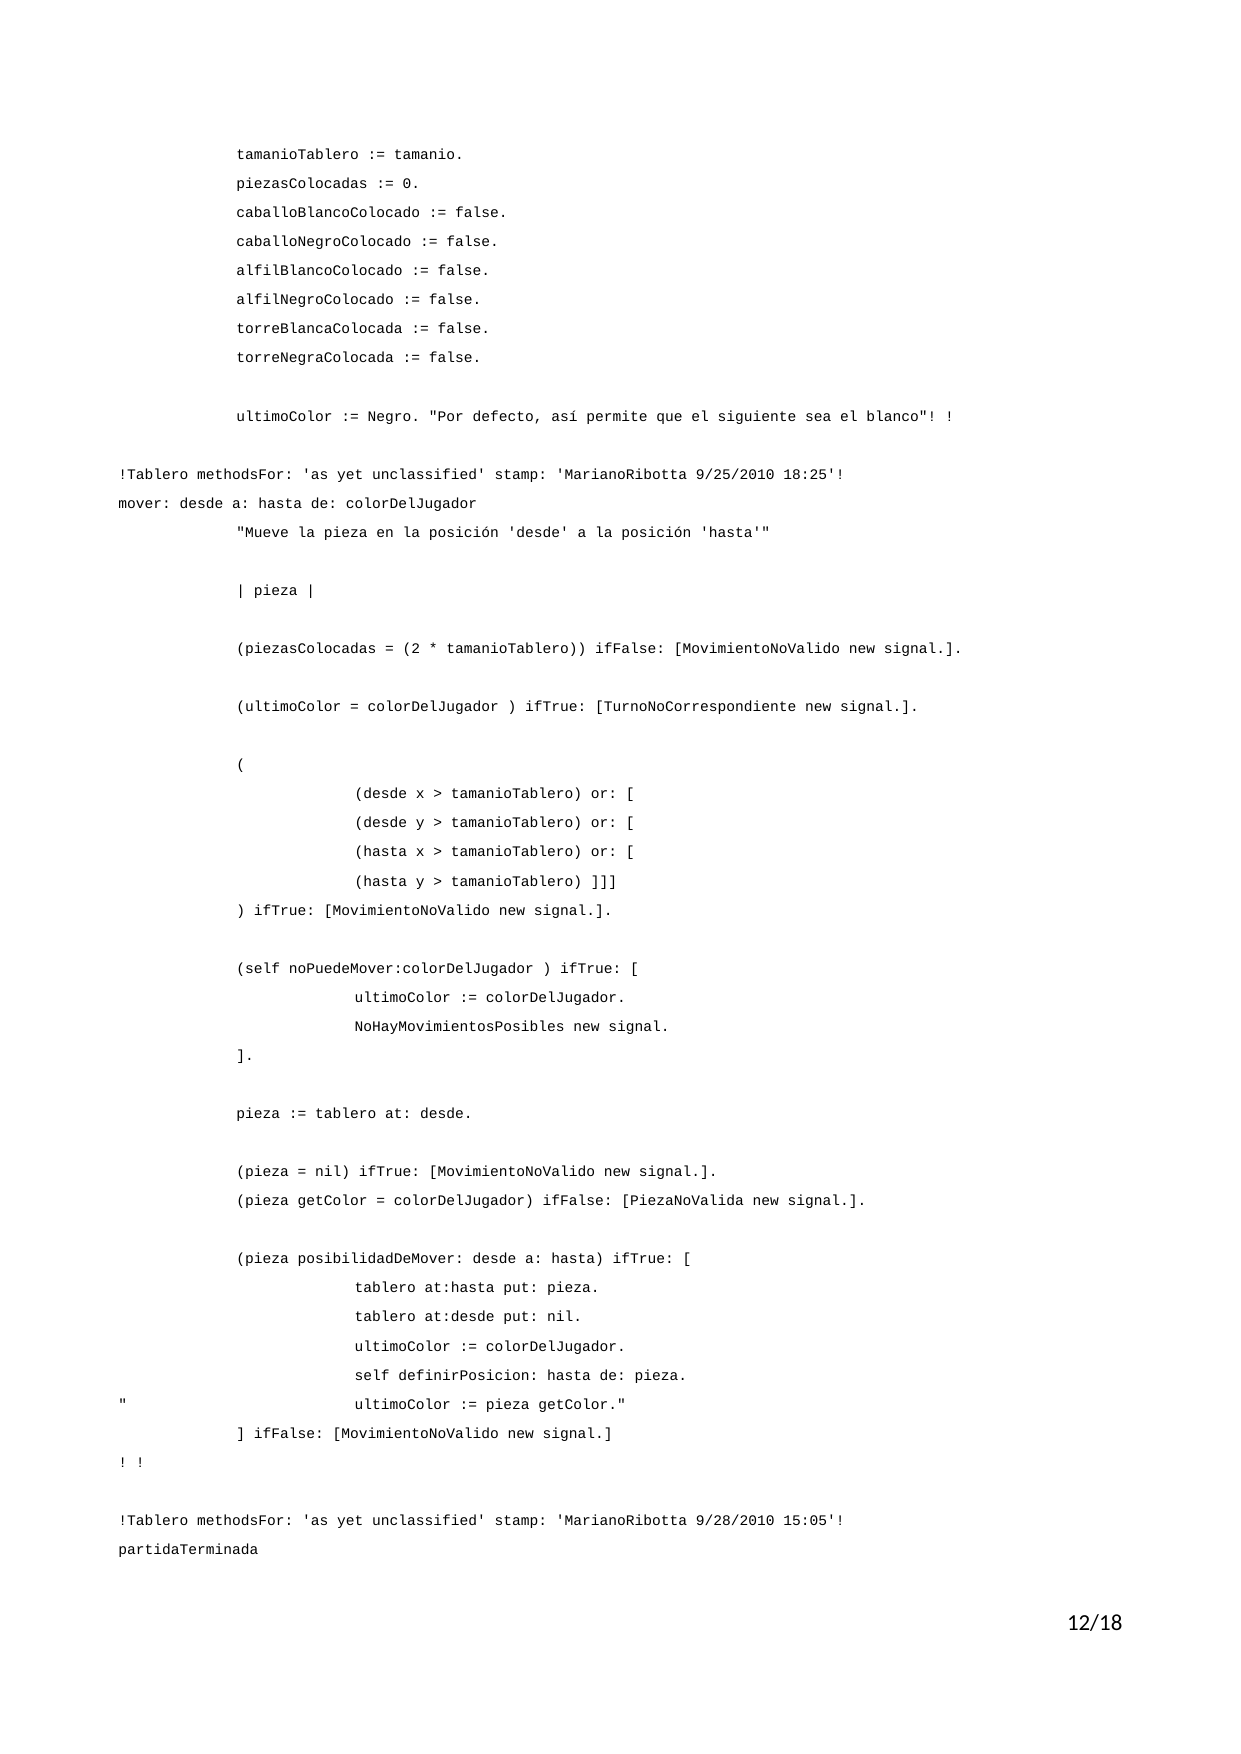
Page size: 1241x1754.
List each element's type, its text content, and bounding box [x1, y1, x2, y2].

text alfilNegroColocado := false. [118, 292, 1122, 309]
text (self noPuedeMover:colorDelJugador ) ifTrue: [ [118, 961, 1122, 977]
text tablero at:desde put: nil. [118, 1310, 1122, 1326]
text NoHayMovimientosPosibles new signal. [118, 1019, 1122, 1036]
text ultimoColor := colorDelJugador. [118, 990, 1122, 1007]
text caballoNegroColocado := false. [118, 234, 1122, 251]
text torreBlancaColocada := false. [118, 322, 1122, 338]
text " ultimoColor := pieza getColor." [118, 1397, 1122, 1413]
text partidaTerminada [118, 1542, 1122, 1559]
text caballoBlancoColocado := false. [118, 205, 1122, 222]
text (hasta y > tamanioTablero) ]]] [118, 874, 1122, 890]
text piezasColocadas := 0. [118, 176, 1122, 193]
text (piezasColocadas = (2 * tamanioTablero)) ifFalse: [MovimientoNoValido new signal.]. [118, 641, 1122, 658]
text pieza := tablero at: desde. [118, 1106, 1122, 1123]
text (pieza = nil) ifTrue: [MovimientoNoValido new signal.]. [118, 1164, 1122, 1181]
text (pieza getColor = colorDelJugador) ifFalse: [PiezaNoValida new signal.]. [118, 1193, 1122, 1210]
text (hasta x > tamanioTablero) or: [ [118, 845, 1122, 861]
text alfilBlancoColocado := false. [118, 263, 1122, 280]
text self definirPosicion: hasta de: pieza. [118, 1368, 1122, 1384]
text ] ifFalse: [MovimientoNoValido new signal.] [118, 1426, 1122, 1442]
text "Mueve la pieza en la posición 'desde' a la posición 'hasta'" [118, 525, 1122, 542]
text ! ! [118, 1455, 1122, 1472]
text ]. [118, 1048, 1122, 1065]
text ( [118, 757, 1122, 774]
text (ultimoColor = colorDelJugador ) ifTrue: [TurnoNoCorrespondiente new signal.]. [118, 699, 1122, 716]
text ultimoColor := Negro. "Por defecto, así permite que el siguiente sea el blanco"! ! [118, 409, 1122, 425]
text ) ifTrue: [MovimientoNoValido new signal.]. [118, 903, 1122, 919]
text (pieza posibilidadDeMover: desde a: hasta) ifTrue: [ [118, 1252, 1122, 1268]
text torreNegraColocada := false. [118, 351, 1122, 367]
text | pieza | [118, 583, 1122, 600]
text tamanioTablero := tamanio. [118, 147, 1122, 164]
text (desde x > tamanioTablero) or: [ [118, 787, 1122, 803]
text !Tablero methodsFor: 'as yet unclassified' stamp: 'MarianoRibotta 9/25/2010 18:25'! [118, 467, 1122, 483]
text (desde y > tamanioTablero) or: [ [118, 816, 1122, 832]
text ultimoColor := colorDelJugador. [118, 1339, 1122, 1355]
text tablero at:hasta put: pieza. [118, 1281, 1122, 1297]
text mover: desde a: hasta de: colorDelJugador [118, 496, 1122, 512]
text !Tablero methodsFor: 'as yet unclassified' stamp: 'MarianoRibotta 9/28/2010 15:05'! [118, 1513, 1122, 1530]
